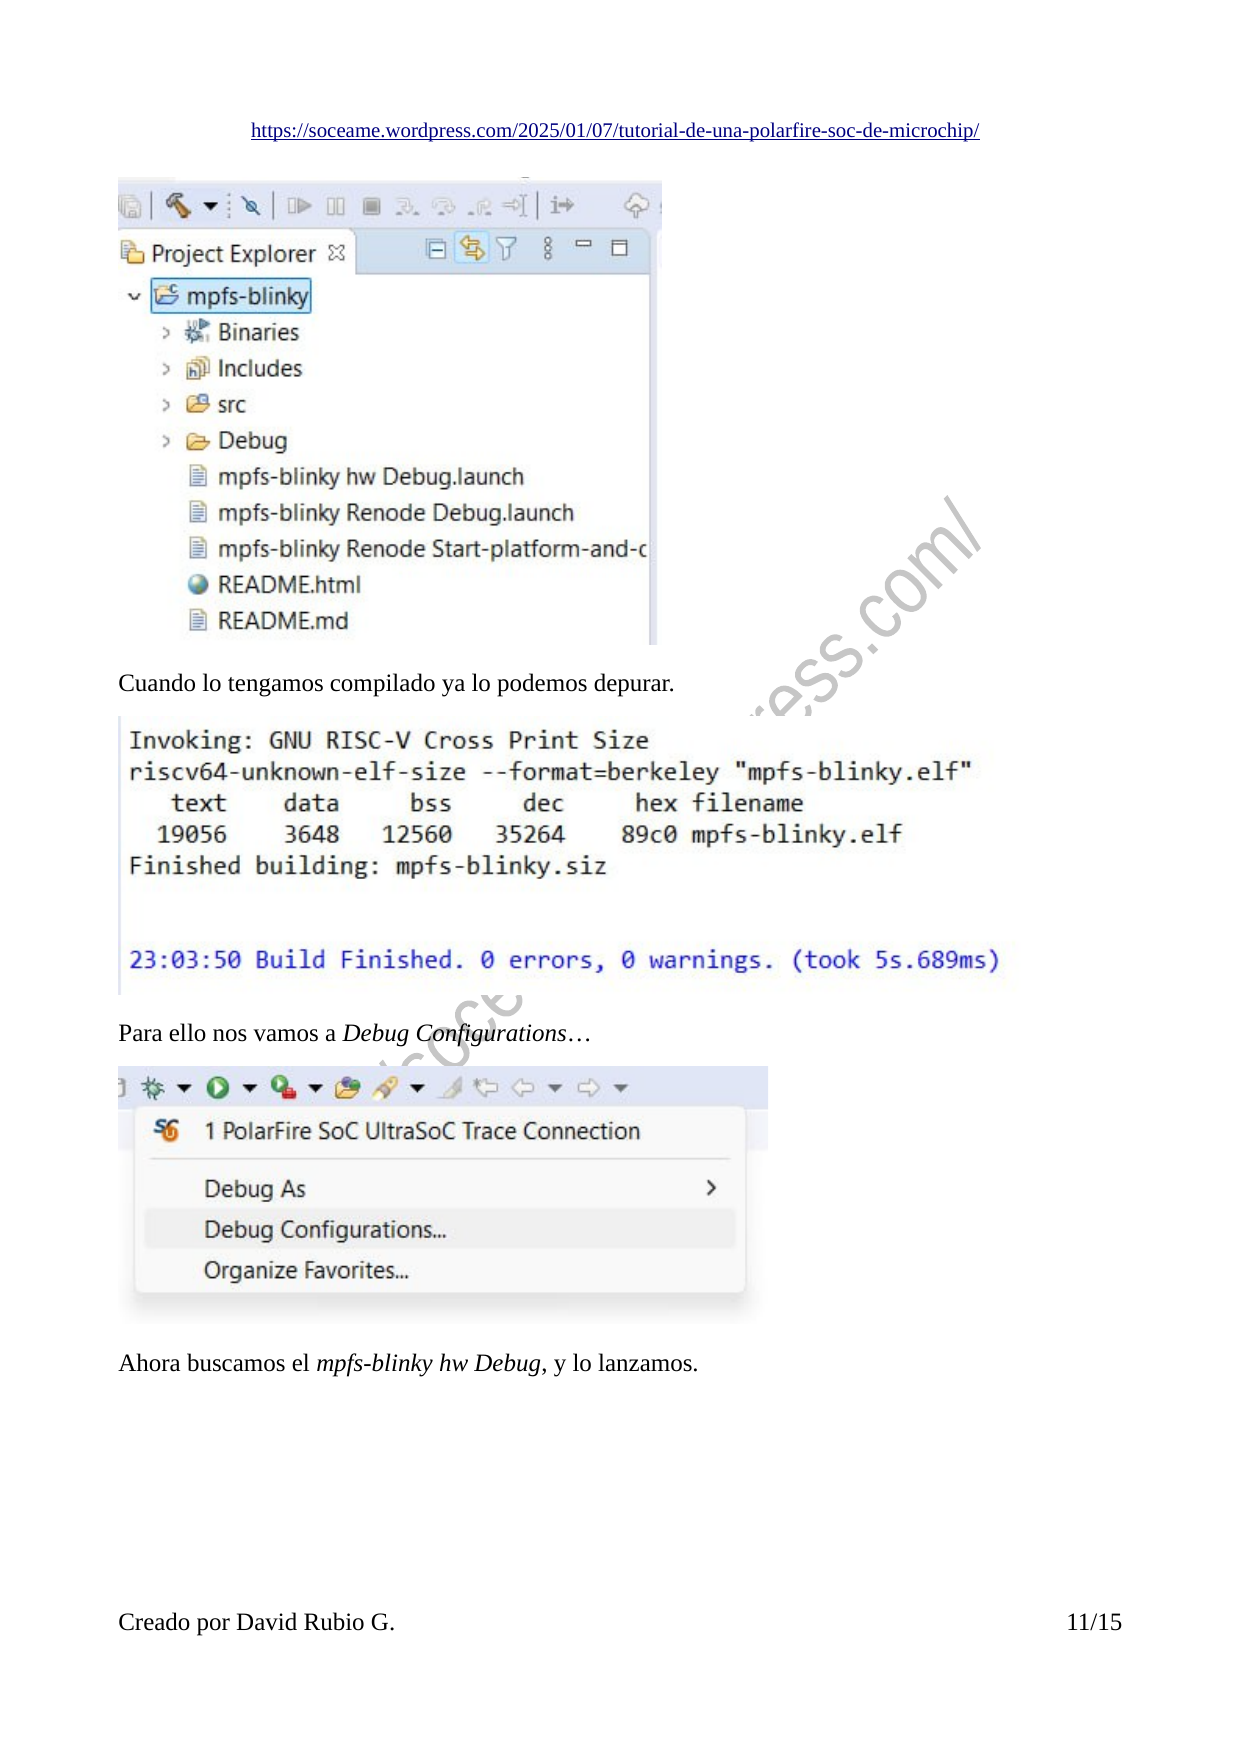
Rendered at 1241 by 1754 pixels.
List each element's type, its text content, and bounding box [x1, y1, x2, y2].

text Para ello nos vamos a Debug Configurations… [118, 1018, 460, 1047]
text Para ello nos vamos a Debug Configurations… [466, 1018, 1122, 1047]
picture [118, 1066, 769, 1324]
picture [118, 716, 1042, 995]
text Cuando lo tengamos compilado ya lo podemos depurar. [118, 668, 831, 697]
picture [118, 177, 662, 645]
text Ahora buscamos el mpfs-blinky hw Debug, y lo lanzamos. [118, 1348, 1122, 1377]
text [801, 668, 1122, 697]
